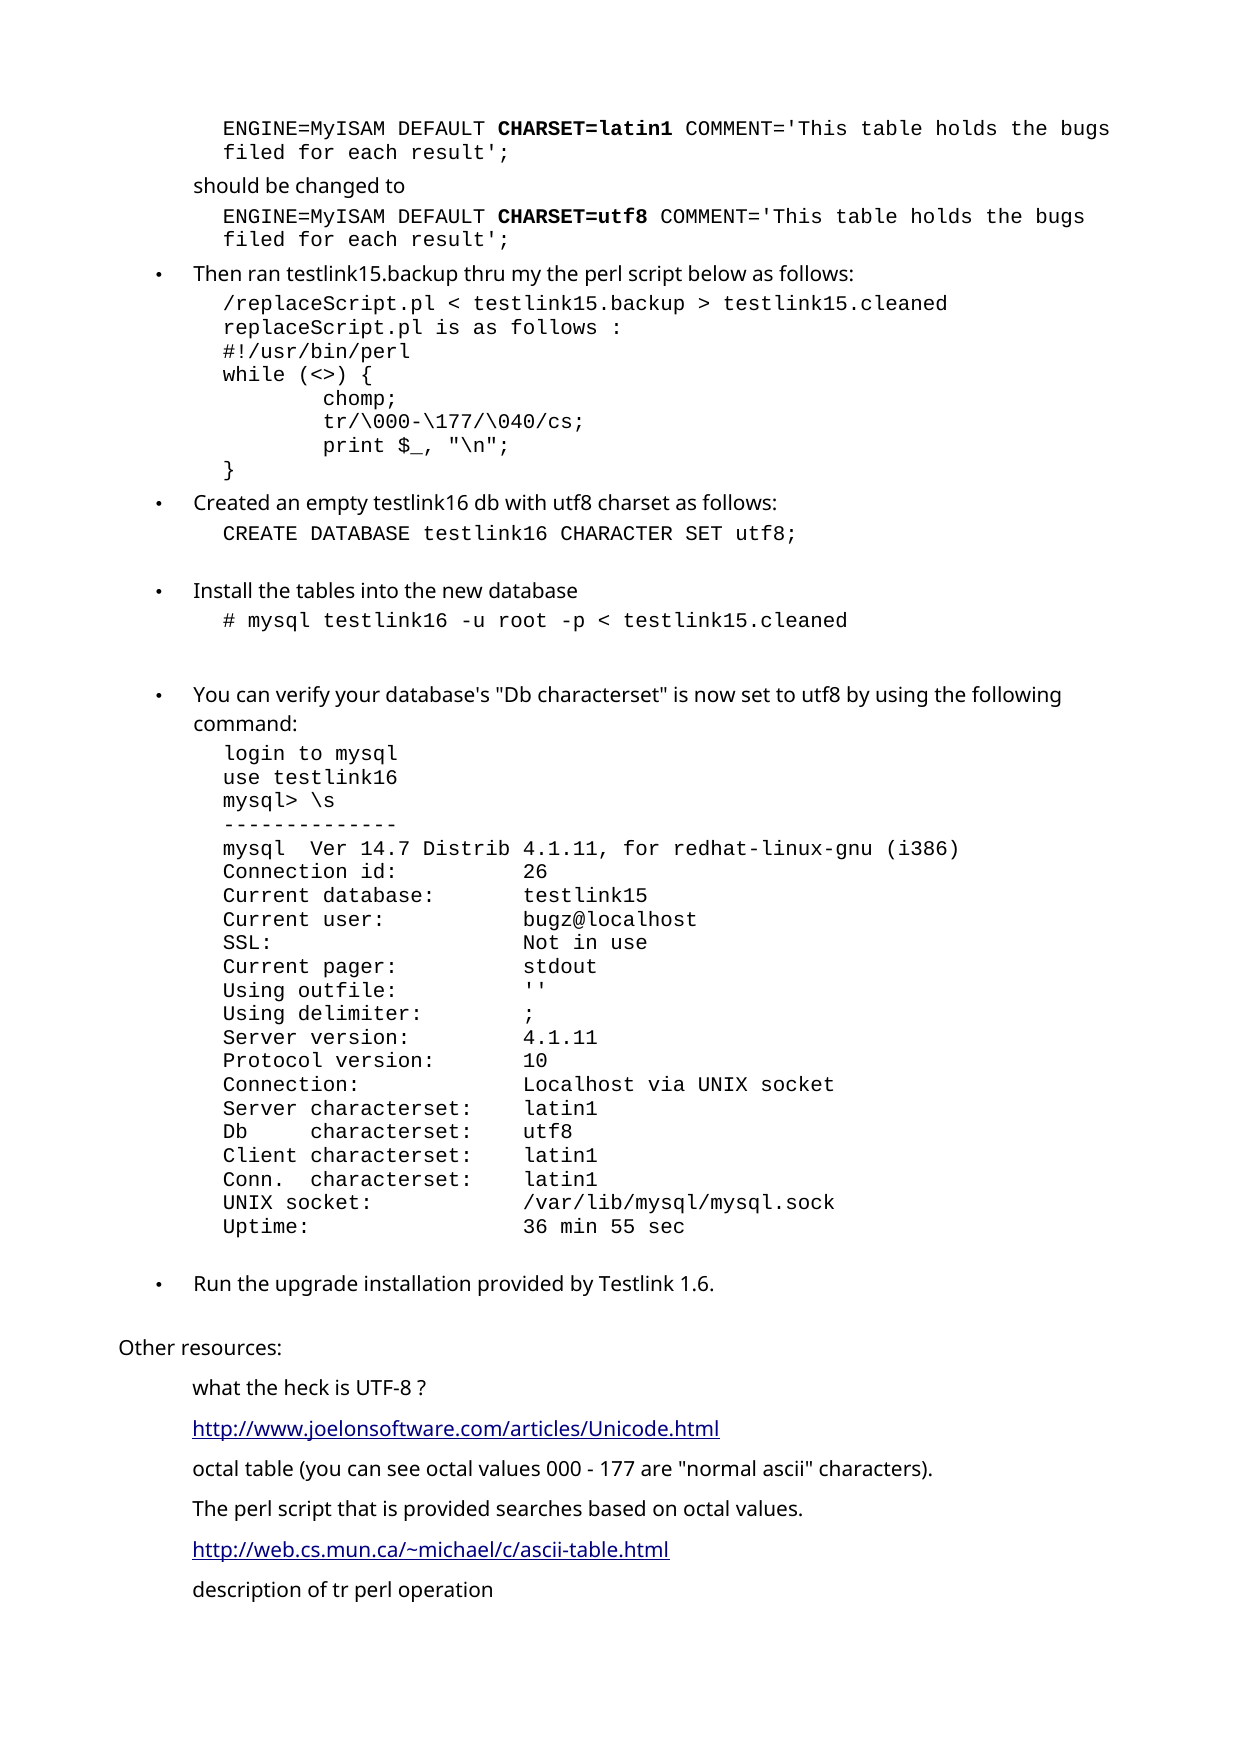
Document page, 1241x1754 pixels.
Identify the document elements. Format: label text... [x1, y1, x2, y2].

list login to mysql [185, 743, 1122, 767]
text http://web.cs.mun.ca/~michael/c/ascii-table.html [192, 1535, 1122, 1563]
list use testlink16 [185, 767, 1122, 790]
list replaceScript.pl is as follows : [185, 317, 1122, 341]
list Uptime: 36 min 55 sec [185, 1216, 1122, 1240]
list Run the upgrade installation provided by Testlink 1.6. [156, 1269, 1122, 1298]
text Other resources: [118, 1333, 1122, 1362]
list Install the tables into the new database [156, 576, 1122, 604]
list /replaceScript.pl < testlink15.backup > testlink15.cleaned [185, 293, 1122, 317]
list Current pager: stdout [185, 956, 1122, 979]
list mysql> \s [185, 790, 1122, 814]
text description of tr perl operation [192, 1575, 1122, 1603]
text octal table (you can see octal values 000 - 177 are "normal ascii" characters). [192, 1454, 1122, 1483]
list Current user: bugz@localhost [185, 909, 1122, 932]
list while (<>) { [185, 364, 1122, 388]
list You can verify your database's "Db characterset" is now set to utf8 by using the following command: [156, 680, 1122, 737]
list -------------- [185, 814, 1122, 838]
list Created an empty testlink16 db with utf8 charset as follows: [156, 488, 1122, 517]
list Protocol version: 10 [185, 1051, 1122, 1074]
list Current database: testlink15 [185, 885, 1122, 909]
list print $_, "\n"; [185, 435, 1122, 459]
list Server characterset: latin1 [185, 1098, 1122, 1121]
text what the heck is UTF-8 ? [192, 1373, 1122, 1402]
list mysql Ver 14.7 Distrib 4.1.11, for redhat-linux-gnu (i386) [185, 838, 1122, 861]
list Client characterset: latin1 [185, 1145, 1122, 1169]
list UNIX socket: /var/lib/mysql/mysql.sock [185, 1192, 1122, 1216]
text http://www.joelonsoftware.com/articles/Unicode.html [192, 1414, 1122, 1442]
list Using delimiter: ; [185, 1003, 1122, 1027]
list # mysql testlink16 -u root -p < testlink15.cleaned [185, 610, 1122, 634]
list CREATE DATABASE testlink16 CHARACTER SET utf8; [185, 523, 1122, 546]
list } [185, 459, 1122, 482]
list Conn. characterset: latin1 [185, 1169, 1122, 1192]
list ENGINE=MyISAM DEFAULT CHARSET=latin1 COMMENT='This table holds the bugs filed for each result'; [185, 118, 1122, 165]
list Then ran testlink15.backup thru my the perl script below as follows: [156, 259, 1122, 287]
list ENGINE=MyISAM DEFAULT CHARSET=utf8 COMMENT='This table holds the bugs filed for each result'; [185, 206, 1122, 253]
list chomp; [185, 388, 1122, 412]
list SSL: Not in use [185, 932, 1122, 956]
list Using outfile: '' [185, 979, 1122, 1003]
text The perl script that is provided searches based on octal values. [192, 1494, 1122, 1523]
list should be changed to [156, 171, 1122, 200]
list Connection: Localhost via UNIX socket [185, 1074, 1122, 1098]
list Db characterset: utf8 [185, 1121, 1122, 1145]
list Server version: 4.1.11 [185, 1027, 1122, 1051]
list #!/usr/bin/perl [185, 341, 1122, 364]
list tr/\000-\177/\040/cs; [185, 412, 1122, 435]
list Connection id: 26 [185, 861, 1122, 885]
